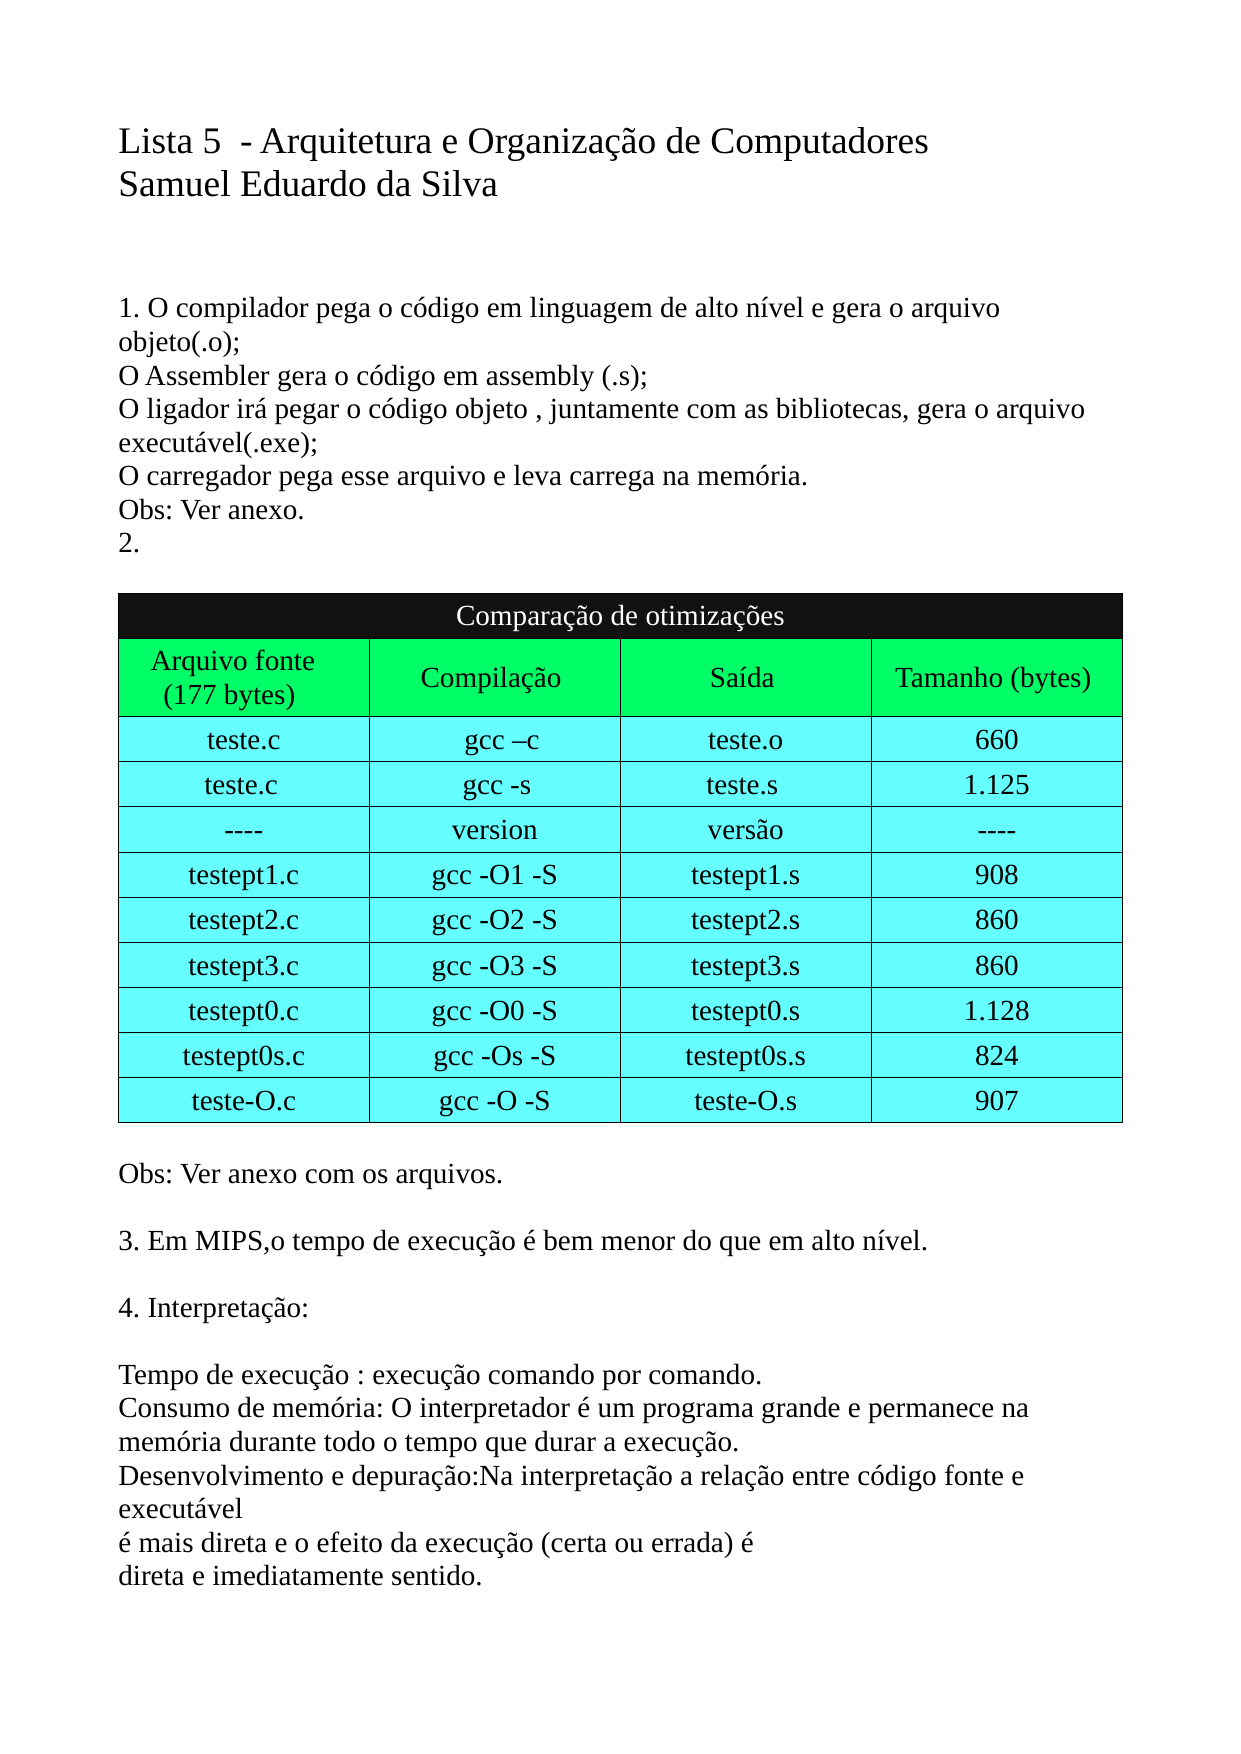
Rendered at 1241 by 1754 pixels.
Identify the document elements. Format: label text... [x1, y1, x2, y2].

table_cell ---- [119, 807, 369, 852]
table_cell testept1.c [119, 853, 369, 897]
table_cell gcc -O1 -S [370, 853, 620, 897]
table_cell 824 [872, 1033, 1122, 1077]
table_cell gcc -O3 -S [370, 943, 620, 987]
table_cell teste-O.s [621, 1078, 871, 1122]
text Obs: Ver anexo. [118, 492, 1122, 525]
text 4. Interpretação: [118, 1290, 1122, 1323]
text 3. Em MIPS,o tempo de execução é bem menor do que em alto nível. [118, 1223, 1122, 1256]
table_cell testept2.s [621, 898, 871, 942]
table_cell 907 [872, 1078, 1122, 1122]
table_cell teste.o [621, 717, 871, 761]
text O carregador pega esse arquivo e leva carrega na memória. [118, 458, 1122, 492]
table_cell gcc -O0 -S [370, 988, 620, 1032]
table_cell gcc -s [370, 762, 620, 806]
table_cell testept0.c [119, 988, 369, 1032]
table_cell 660 [872, 717, 1122, 761]
table_cell versão [621, 807, 871, 852]
text 1. O compilador pega o código em linguagem de alto nível e gera o arquivo objeto(.o); [118, 291, 1122, 358]
table_cell testept0.s [621, 988, 871, 1032]
table_cell teste.c [119, 717, 369, 761]
table_cell teste.s [621, 762, 871, 806]
table_cell 860 [872, 943, 1122, 987]
table_cell testept0s.s [621, 1033, 871, 1077]
table_cell testept0s.c [119, 1033, 369, 1077]
table_cell gcc -O -S [370, 1078, 620, 1122]
table_cell gcc -O2 -S [370, 898, 620, 942]
table_cell teste.c [119, 762, 369, 806]
table_header Comparação de otimizações [119, 594, 1122, 638]
table_cell testept2.c [119, 898, 369, 942]
table_cell teste-O.c [119, 1078, 369, 1122]
text O Assembler gera o código em assembly (.s); [118, 358, 1122, 391]
table_cell 860 [872, 898, 1122, 942]
table_cell Compilação [370, 639, 620, 716]
table_cell 1.128 [872, 988, 1122, 1032]
table_cell testept1.s [621, 853, 871, 897]
text executável(.exe); [118, 425, 1122, 458]
table_cell 908 [872, 853, 1122, 897]
table_cell Saída [621, 639, 871, 716]
table_cell gcc –c [370, 717, 620, 761]
table_cell testept3.s [621, 943, 871, 987]
table_cell Tamanho (bytes) [872, 639, 1122, 716]
table_cell gcc -Os -S [370, 1033, 620, 1077]
text Tempo de execução : execução comando por comando. [118, 1357, 1122, 1391]
text Desenvolvimento e depuração:Na interpretação a relação entre código fonte e executável [118, 1458, 1122, 1525]
table_cell testept3.c [119, 943, 369, 987]
text Consumo de memória: O interpretador é um programa grande e permanece na [118, 1391, 1122, 1424]
text direta e imediatamente sentido. [118, 1558, 1122, 1592]
table_cell version [370, 807, 620, 852]
text memória durante todo o tempo que durar a execução. [118, 1424, 1122, 1458]
text é mais direta e o efeito da execução (certa ou errada) é [118, 1525, 1122, 1558]
text Samuel Eduardo da Silva [118, 161, 1122, 204]
table_cell ---- [872, 807, 1122, 852]
text O ligador irá pegar o código objeto , juntamente com as bibliotecas, gera o arquivo [118, 391, 1122, 425]
text Obs: Ver anexo com os arquivos. [118, 1156, 1122, 1189]
table_cell 1.125 [872, 762, 1122, 806]
text Lista 5 - Arquitetura e Organização de Computadores [118, 118, 1122, 161]
table_cell Arquivo fonte (177 bytes) [119, 639, 369, 716]
text 2. [118, 525, 1122, 559]
